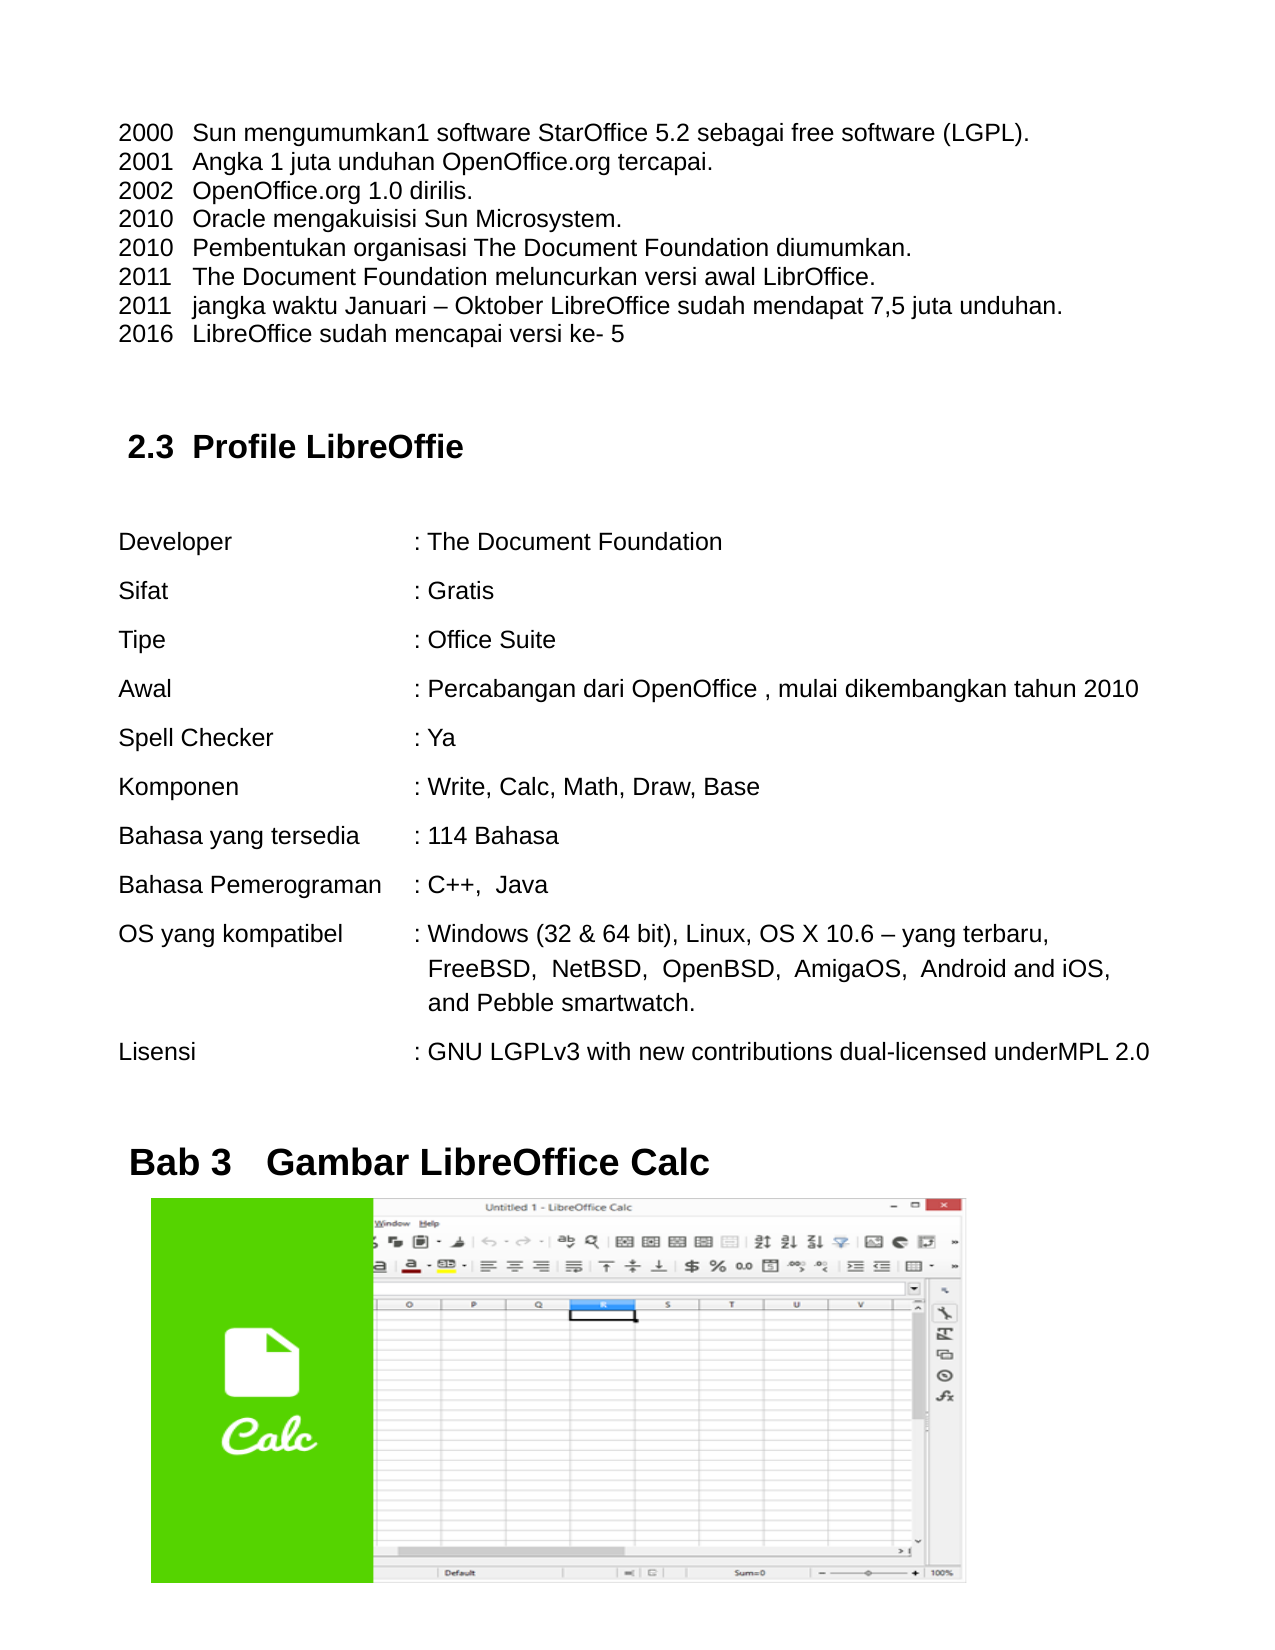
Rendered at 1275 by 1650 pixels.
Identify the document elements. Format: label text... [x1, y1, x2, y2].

text 2010 Pembentukan organisasi The Document Foundation diumumkan. [118, 233, 1157, 262]
text Bahasa Pemerograman : C++, Java [118, 870, 1157, 899]
text 2011 jangka waktu Januari – Oktober LibreOffice sudah mendapat 7,5 juta unduhan. [118, 291, 1157, 319]
text 2010 Oracle mengakuisisi Sun Microsystem. [118, 204, 1157, 233]
text OS yang kompatibel : Windows (32 & 64 bit), Linux, OS X 10.6 – yang terbaru, FreeBSD, NetBSD, OpenBSD, AmigaOS, Android and iOS, and Pebble smartwatch. [118, 919, 1157, 1017]
text Awal : Percabangan dari OpenOffice , mulai dikembangkan tahun 2010 [118, 674, 1157, 703]
text Bahasa yang tersedia : 114 Bahasa [118, 821, 1157, 850]
text Sifat : Gratis [118, 576, 1157, 604]
text 2011 The Document Foundation meluncurkan versi awal LibrOffice. [118, 262, 1157, 291]
text 2002 OpenOffice.org 1.0 dirilis. [118, 176, 1157, 204]
text Spell Checker : Ya [118, 723, 1157, 752]
text Tipe : Office Suite [118, 625, 1157, 653]
text 2000 Sun mengumumkan1 software StarOffice 5.2 sebagai free software (LGPL). [118, 118, 1157, 147]
text 2001 Angka 1 juta unduhan OpenOffice.org tercapai. [118, 147, 1157, 176]
text Lisensi : GNU LGPLv3 with new contributions dual-licensed underMPL 2.0 [118, 1037, 1157, 1066]
subtitle Profile LibreOffie [118, 426, 1157, 465]
text Developer : The Document Foundation [118, 527, 1157, 555]
subtitle Gambar LibreOffice Calc [118, 1140, 1157, 1184]
text Komponen : Write, Calc, Math, Draw, Base [118, 772, 1157, 801]
text 2016 LibreOffice sudah mencapai versi ke- 5 [118, 319, 1157, 348]
picture [151, 1198, 967, 1583]
